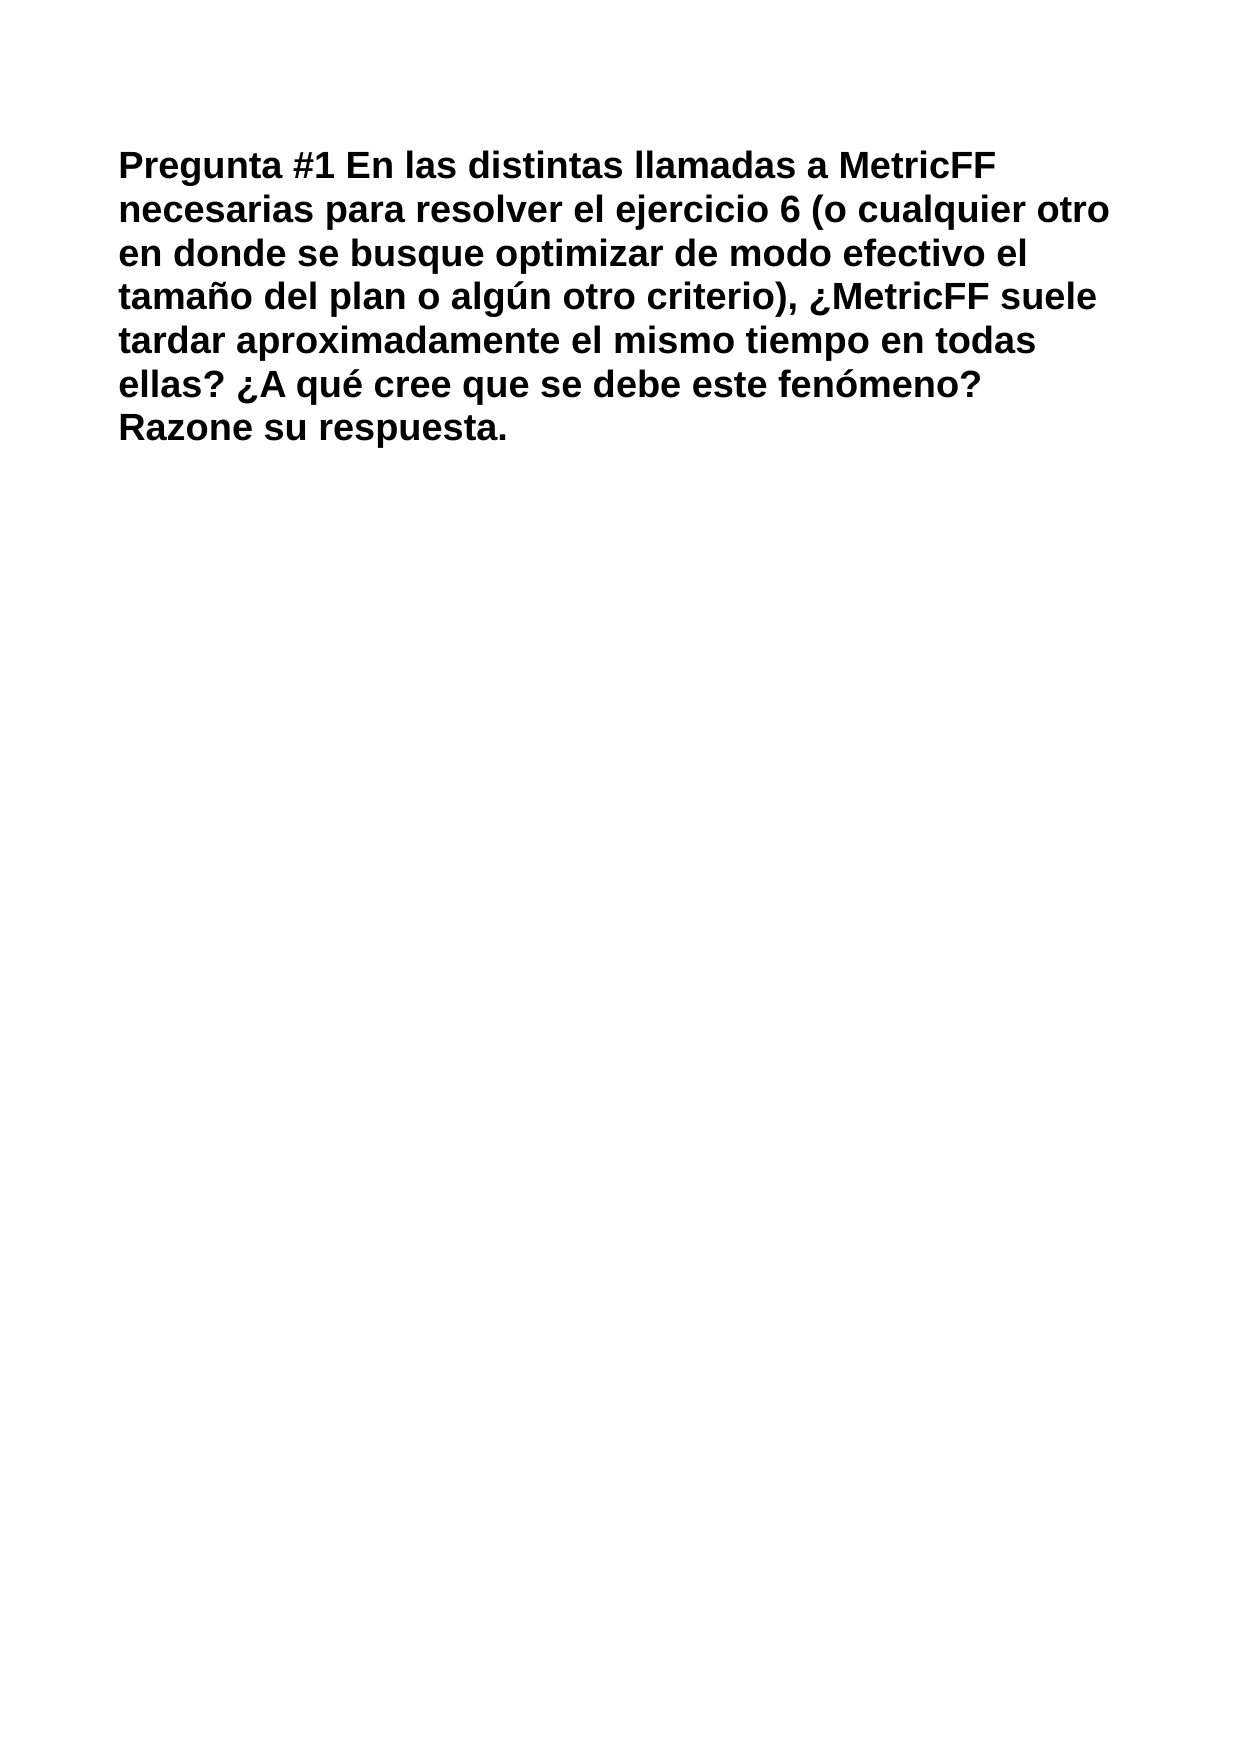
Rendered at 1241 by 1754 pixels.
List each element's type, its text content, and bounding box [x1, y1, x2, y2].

subtitle Pregunta #1 En las distintas llamadas a MetricFF necesarias para resolver el ejercicio 6 (o cualquier otro en donde se busque optimizar de modo efectivo el tamaño del plan o algún otro criterio), ¿MetricFF suele tardar aproximadamente el mismo tiempo en todas ellas? ¿A qué cree que se debe este fenómeno? Razone su respuesta. [118, 143, 1122, 449]
